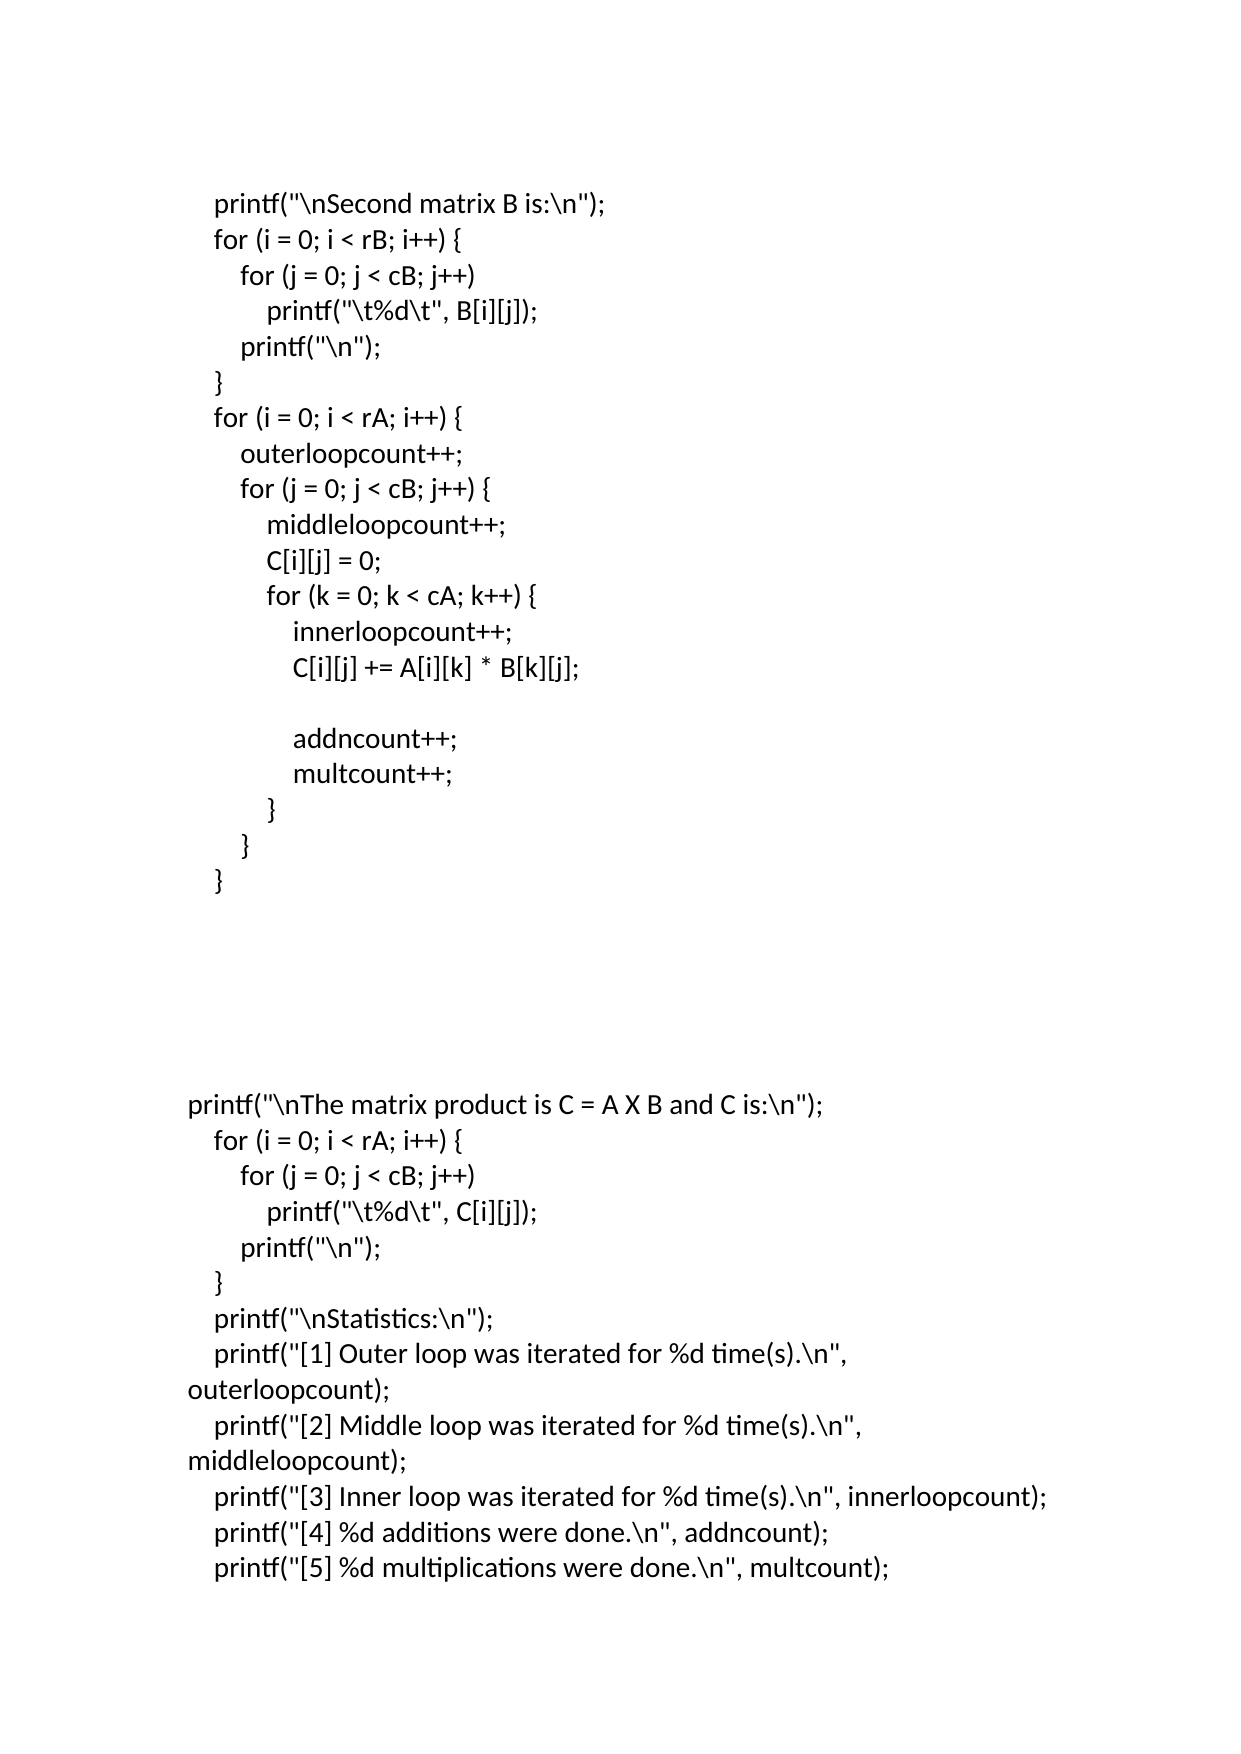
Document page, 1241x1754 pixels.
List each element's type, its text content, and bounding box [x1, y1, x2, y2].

text } [187, 1264, 1053, 1300]
text printf("[4] %d additions were done.\n", addncount); [187, 1514, 1053, 1549]
text multcount++; [187, 756, 1053, 791]
text for (j = 0; j < cB; j++) [187, 1157, 1053, 1193]
text printf("[2] Middle loop was iterated for %d time(s).\n", middleloopcount); [187, 1407, 1053, 1478]
text } [187, 364, 1053, 399]
text for (i = 0; i < rB; i++) { [187, 221, 1053, 257]
text middleloopcount++; [187, 506, 1053, 542]
text } [187, 862, 1053, 898]
text printf("\t%d\t", C[i][j]); [187, 1193, 1053, 1229]
text printf("\n"); [187, 328, 1053, 364]
text printf("[1] Outer loop was iterated for %d time(s).\n", outerloopcount); [187, 1336, 1053, 1407]
text } [187, 827, 1053, 862]
text addncount++; [187, 720, 1053, 756]
text for (i = 0; i < rA; i++) { [187, 1122, 1053, 1157]
text printf("\n"); [187, 1229, 1053, 1264]
text for (i = 0; i < rA; i++) { [187, 399, 1053, 435]
text } [187, 791, 1053, 827]
text for (k = 0; k < cA; k++) { [187, 577, 1053, 613]
text printf("\nThe matrix product is C = A X B and C is:\n"); [187, 1086, 1053, 1122]
text innerloopcount++; [187, 613, 1053, 649]
text printf("[3] Inner loop was iterated for %d time(s).\n", innerloopcount); [187, 1478, 1053, 1514]
text printf("\nSecond matrix B is:\n"); [187, 186, 1053, 221]
text for (j = 0; j < cB; j++) { [187, 471, 1053, 506]
text C[i][j] = 0; [187, 542, 1053, 577]
text printf("\t%d\t", B[i][j]); [187, 292, 1053, 328]
text for (j = 0; j < cB; j++) [187, 257, 1053, 292]
text outerloopcount++; [187, 435, 1053, 471]
text printf("[5] %d multiplications were done.\n", multcount); [187, 1549, 1053, 1585]
text printf("\nStatistics:\n"); [187, 1300, 1053, 1336]
text C[i][j] += A[i][k] * B[k][j]; [187, 649, 1053, 684]
